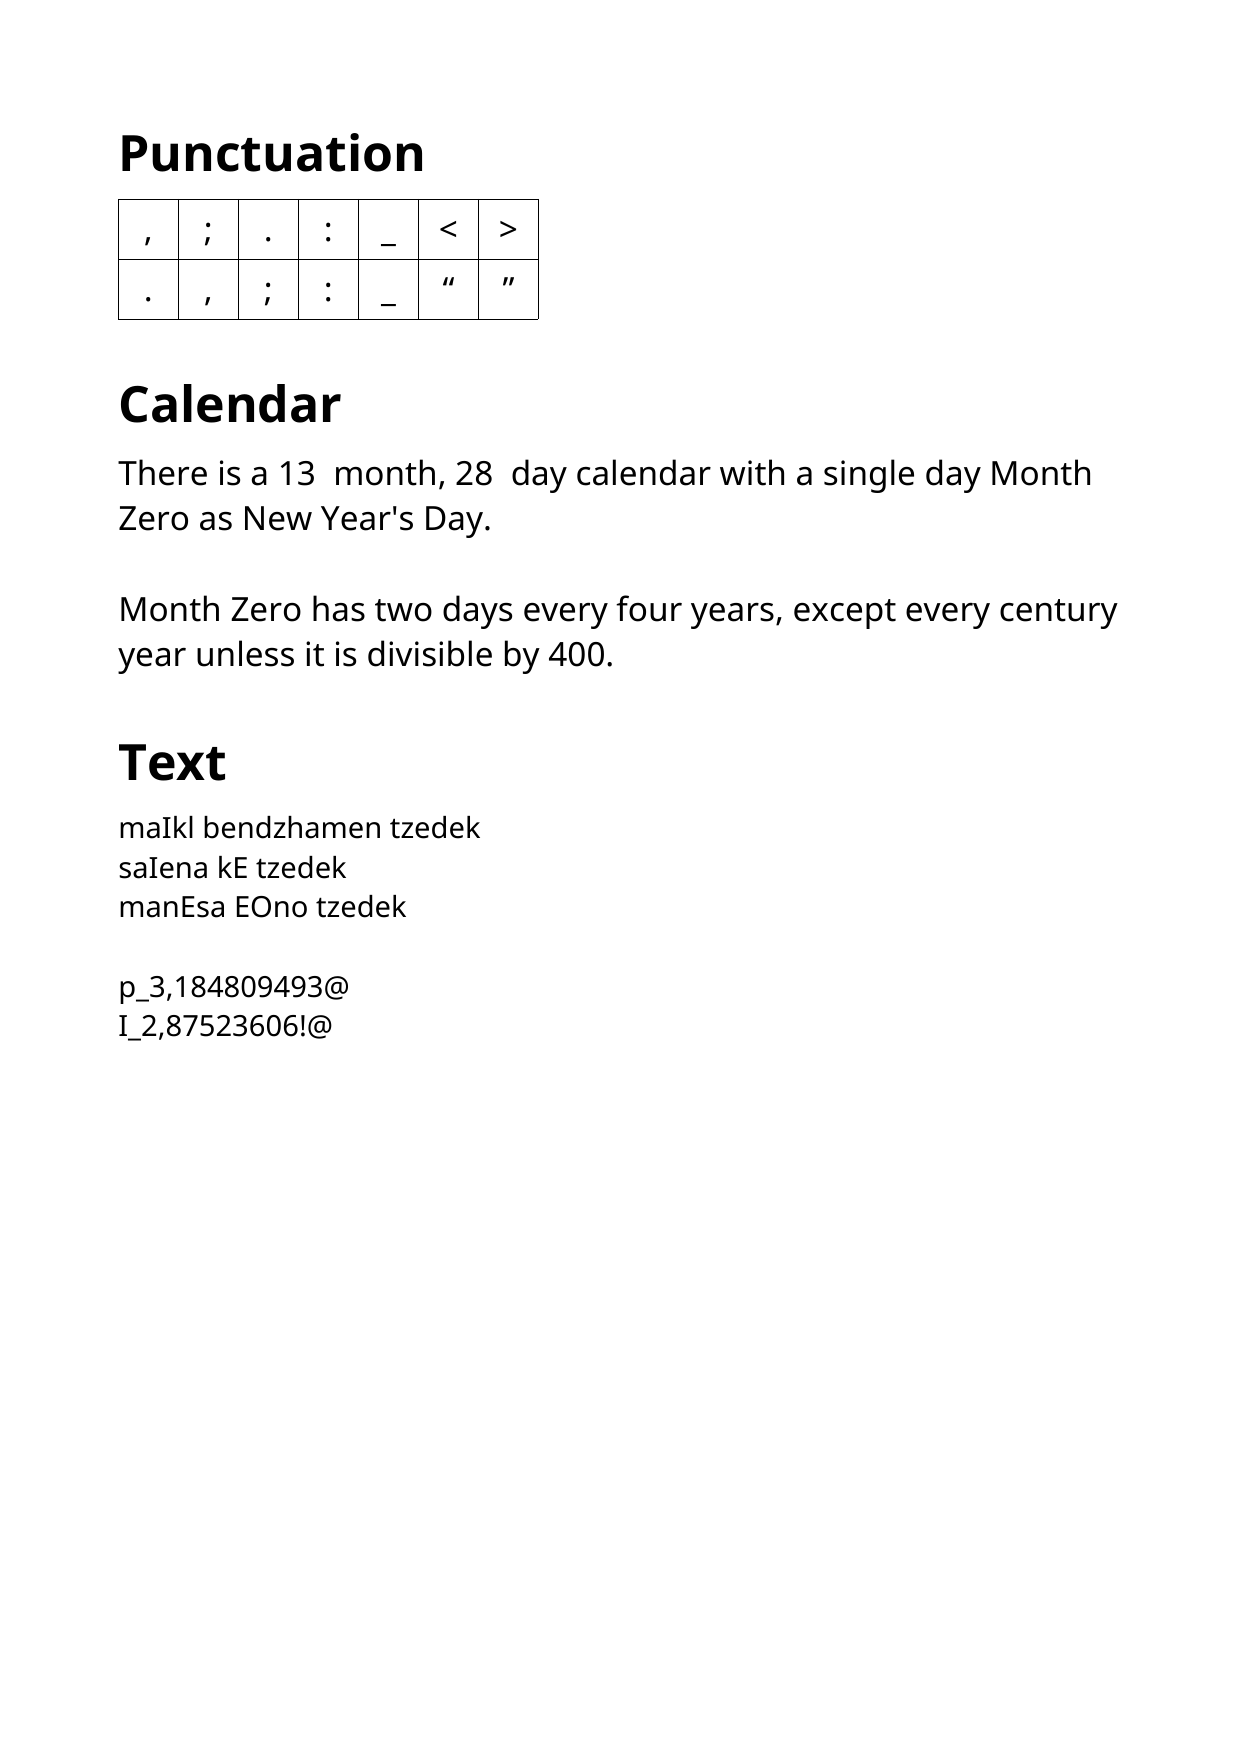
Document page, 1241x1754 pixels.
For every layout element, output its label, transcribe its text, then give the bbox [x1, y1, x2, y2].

table_cell . [119, 260, 178, 319]
table_header < [419, 200, 478, 259]
subtitle Punctuation [118, 118, 1122, 186]
text There is a 13 month, 28 day calendar with a single day Month Zero as New Year's Day. [118, 449, 1122, 540]
table_cell : [299, 260, 358, 319]
table_cell _ [359, 260, 418, 319]
subtitle Calendar [118, 369, 1122, 437]
text saIena kE tzedek [118, 847, 1122, 887]
text manEsa EOno tzedek [118, 887, 1122, 926]
table_header : [299, 200, 358, 259]
table_header > [479, 200, 538, 259]
table_header , [119, 200, 178, 259]
table_cell ; [239, 260, 298, 319]
text Month Zero has two days every four years, except every century year unless it is divisible by 400. [118, 586, 1122, 677]
text maIkl bendzhamen tzedek [118, 807, 1122, 847]
table_cell ” [479, 260, 538, 319]
table_header ; [179, 200, 238, 259]
subtitle Text [118, 727, 1122, 795]
text I_2,87523606!@ [118, 1006, 1122, 1045]
table_cell “ [419, 260, 478, 319]
table_header _ [359, 200, 418, 259]
text p_3,184809493@ [118, 966, 1122, 1006]
table_header . [239, 200, 298, 259]
table_cell , [179, 260, 238, 319]
